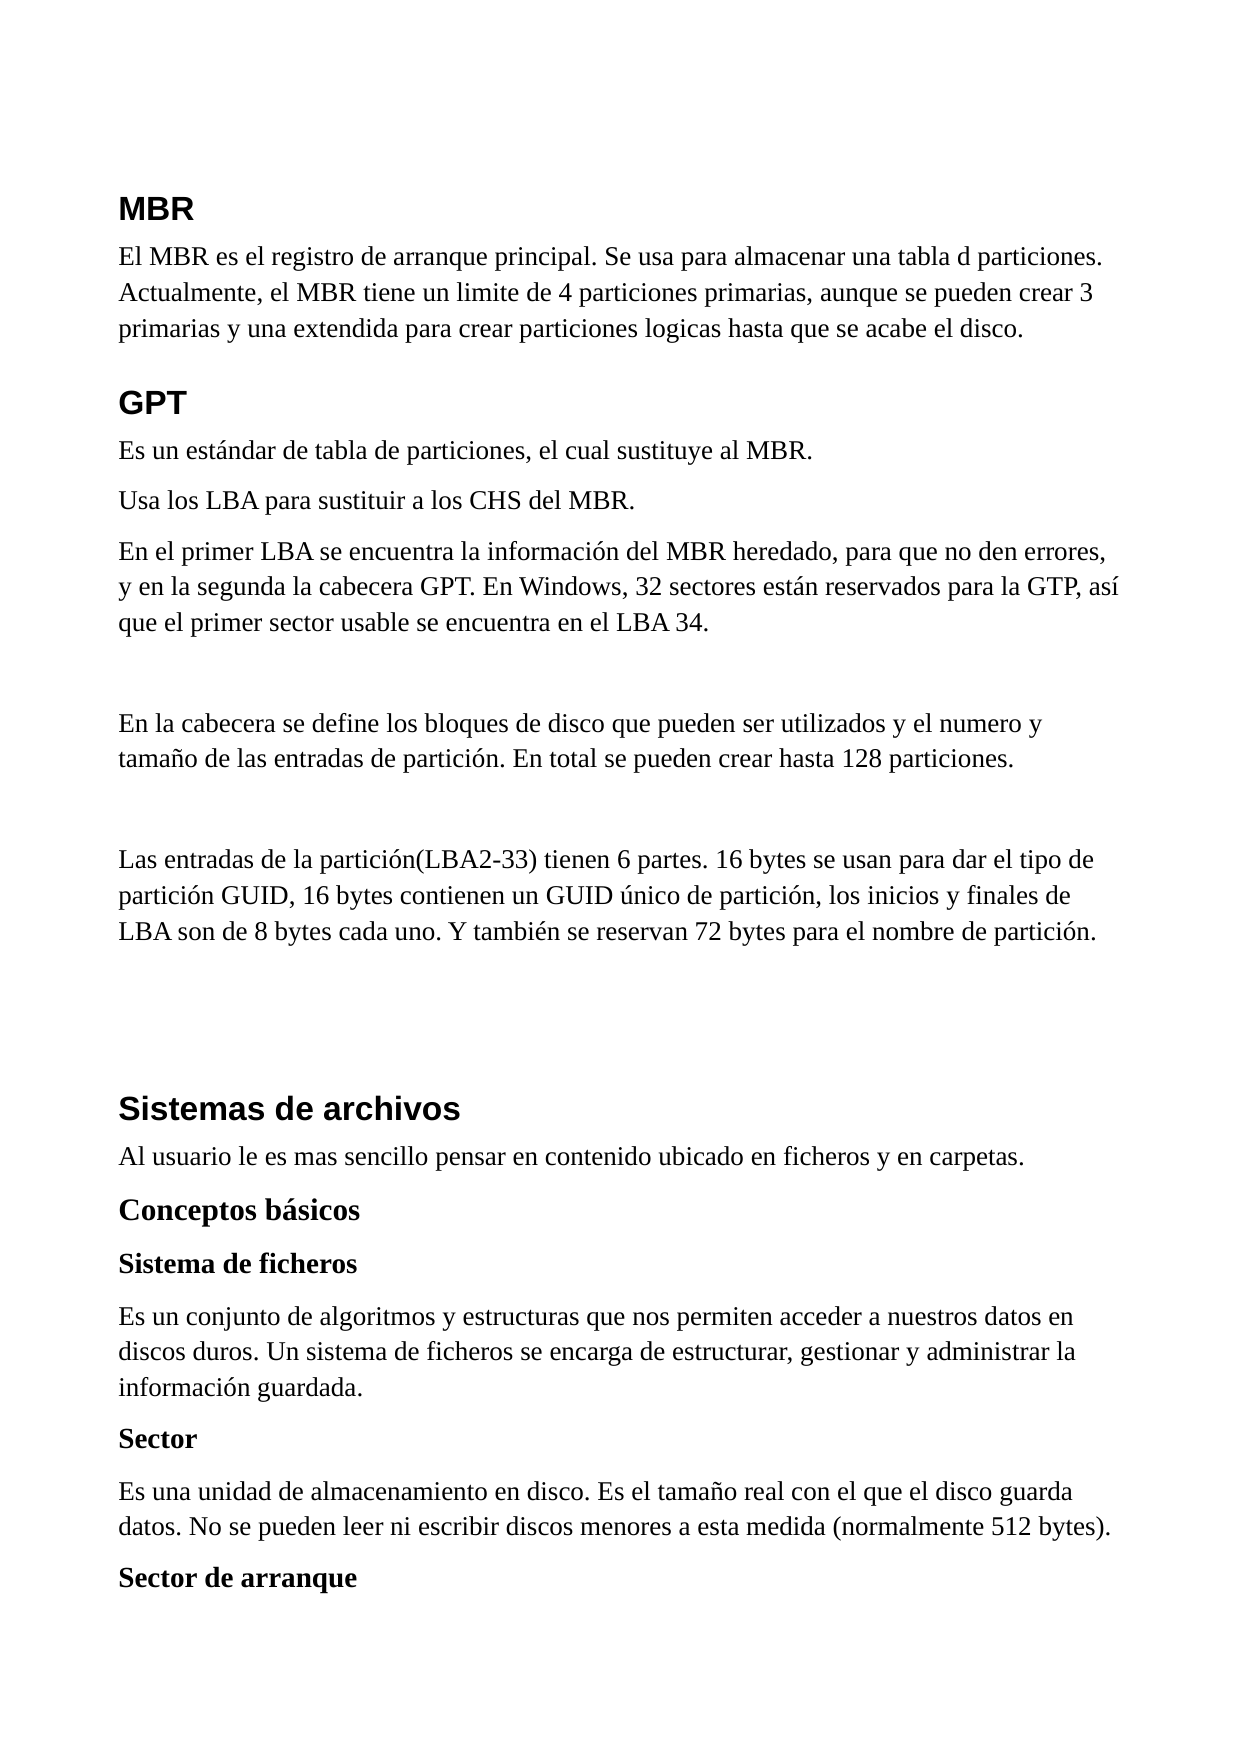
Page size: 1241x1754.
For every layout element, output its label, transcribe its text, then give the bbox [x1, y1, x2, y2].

text Es un estándar de tabla de particiones, el cual sustituye al MBR. [118, 434, 1122, 465]
text El MBR es el registro de arranque principal. Se usa para almacenar una tabla d particiones. Actualmente, el MBR tiene un limite de 4 particiones primarias, aunque se pueden crear 3 primarias y una extendida para crear particiones logicas hasta que se acabe el disco. [118, 240, 1122, 343]
text Al usuario le es mas sencillo pensar en contenido ubicado en ficheros y en carpetas. [118, 1140, 1122, 1172]
text Usa los LBA para sustituir a los CHS del MBR. [118, 484, 1122, 516]
text Sector [118, 1421, 1122, 1455]
text Sistema de ficheros [118, 1247, 1122, 1280]
subtitle GPT [118, 383, 1122, 422]
text Es una unidad de almacenamiento en disco. Es el tamaño real con el que el disco guarda datos. No se pueden leer ni escribir discos menores a esta medida (normalmente 512 bytes). [118, 1474, 1122, 1541]
subtitle Sistemas de archivos [118, 1089, 1122, 1128]
text Conceptos básicos [118, 1191, 1122, 1227]
text Sector de arranque [118, 1561, 1122, 1594]
text Las entradas de la partición(LBA2-33) tienen 6 partes. 16 bytes se usan para dar el tipo de partición GUID, 16 bytes contienen un GUID único de partición, los inicios y finales de LBA son de 8 bytes cada uno. Y también se reservan 72 bytes para el nombre de partición. [118, 843, 1122, 946]
text Es un conjunto de algoritmos y estructuras que nos permiten acceder a nuestros datos en discos duros. Un sistema de ficheros se encarga de estructurar, gestionar y administrar la información guardada. [118, 1300, 1122, 1402]
text En la cabecera se define los bloques de disco que pueden ser utilizados y el numero y tamaño de las entradas de partición. En total se pueden crear hasta 128 particiones. [118, 707, 1122, 774]
text En el primer LBA se encuentra la información del MBR heredado, para que no den errores, y en la segunda la cabecera GPT. En Windows, 32 sectores están reservados para la GTP, así que el primer sector usable se encuentra en el LBA 34. [118, 535, 1122, 637]
subtitle MBR [118, 189, 1122, 228]
